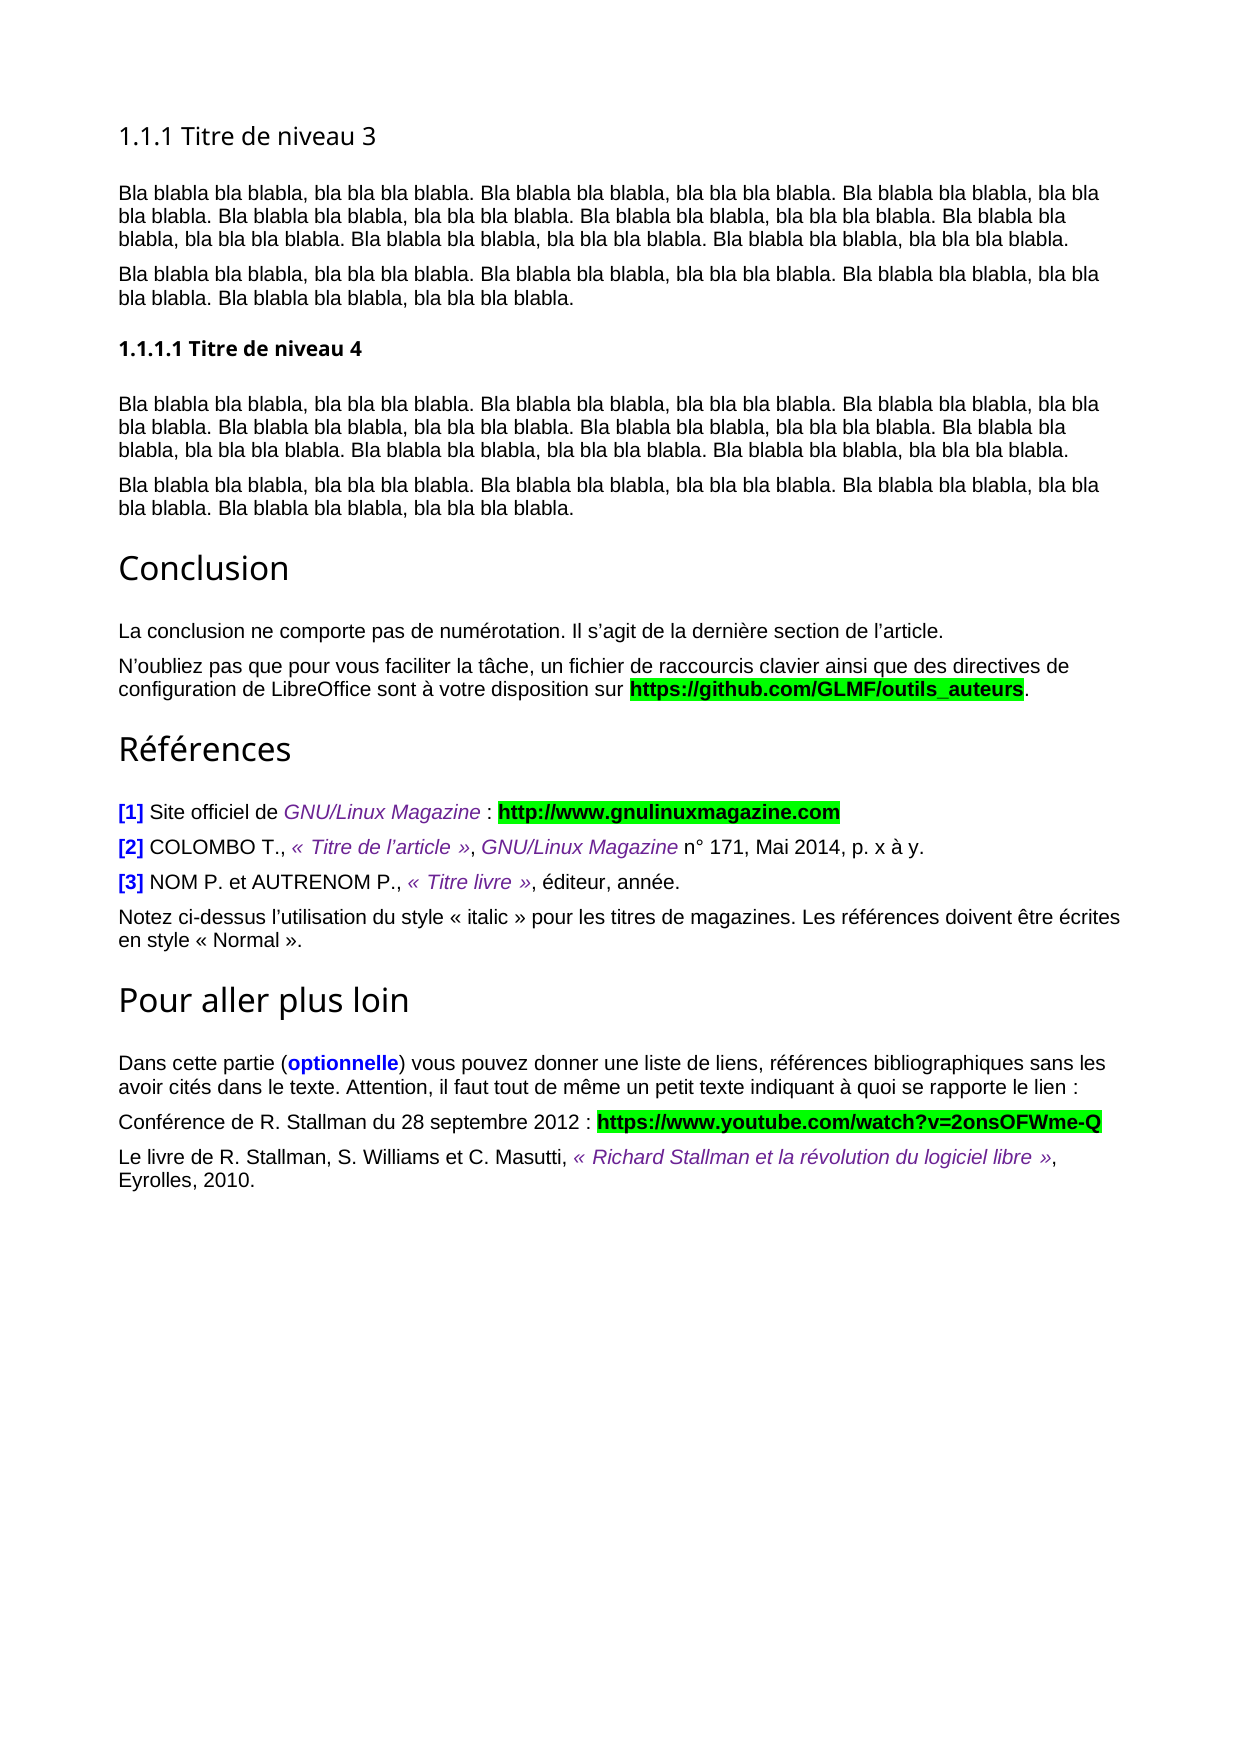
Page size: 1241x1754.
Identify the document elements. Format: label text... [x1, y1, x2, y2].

text Le livre de R. Stallman, S. Williams et C. Masutti, « Richard Stallman et la révolution du logiciel libre », Eyrolles, 2010. [118, 1145, 1122, 1192]
text Bla blabla bla blabla, bla bla bla blabla. Bla blabla bla blabla, bla bla bla blabla. Bla blabla bla blabla, bla bla bla blabla. Bla blabla bla blabla, bla bla bla blabla. [118, 263, 1122, 309]
subtitle Références [118, 726, 1122, 771]
text Bla blabla bla blabla, bla bla bla blabla. Bla blabla bla blabla, bla bla bla blabla. Bla blabla bla blabla, bla bla bla blabla. Bla blabla bla blabla, bla bla bla blabla. [118, 474, 1122, 520]
text [1] Site officiel de GNU/Linux Magazine : http://www.gnulinuxmagazine.com [840, 801, 1122, 824]
text Conférence de R. Stallman du 28 septembre 2012 : https://www.youtube.com/watch?v=2onsOFWme-Q [118, 1110, 597, 1133]
subtitle Conclusion [118, 545, 1122, 590]
text [1] Site officiel de GNU/Linux Magazine : http://www.gnulinuxmagazine.com [118, 801, 498, 824]
text Dans cette partie (optionnelle) vous pouvez donner une liste de liens, références bibliographiques sans les avoir cités dans le texte. Attention, il faut tout de même un petit texte indiquant à quoi se rapporte le lien : [118, 1052, 1122, 1098]
text [2] COLOMBO T., « Titre de l’article », GNU/Linux Magazine n° 171, Mai 2014, p. x à y. [118, 836, 1122, 859]
text Bla blabla bla blabla, bla bla bla blabla. Bla blabla bla blabla, bla bla bla blabla. Bla blabla bla blabla, bla bla bla blabla. Bla blabla bla blabla, bla bla bla blabla. Bla blabla bla blabla, bla bla bla blabla. Bla blabla bla blabla, bla bla bla blabla. Bla blabla bla blabla, bla bla bla blabla. Bla blabla bla blabla, bla bla bla blabla. [118, 392, 1122, 462]
text Notez ci-dessus l’utilisation du style « italic » pour les titres de magazines. Les références doivent être écrites en style « Normal ». [118, 906, 1122, 952]
text [3] NOM P. et AUTRENOM P., « Titre livre », éditeur, année. [118, 871, 1122, 894]
subtitle 1.1.1 Titre de niveau 3 [118, 118, 1122, 152]
text La conclusion ne comporte pas de numérotation. Il s’agit de la dernière section de l’article. [118, 620, 1122, 643]
text Bla blabla bla blabla, bla bla bla blabla. Bla blabla bla blabla, bla bla bla blabla. Bla blabla bla blabla, bla bla bla blabla. Bla blabla bla blabla, bla bla bla blabla. Bla blabla bla blabla, bla bla bla blabla. Bla blabla bla blabla, bla bla bla blabla. Bla blabla bla blabla, bla bla bla blabla. Bla blabla bla blabla, bla bla bla blabla. [118, 182, 1122, 251]
text N’oubliez pas que pour vous faciliter la tâche, un fichier de raccourcis clavier ainsi que des directives de configuration de LibreOffice sont à votre disposition sur https://github.com/GLMF/outils_auteurs. [118, 655, 1122, 701]
subtitle Pour aller plus loin [118, 977, 1122, 1023]
subtitle 1.1.1.1 Titre de niveau 4 [118, 334, 1122, 363]
